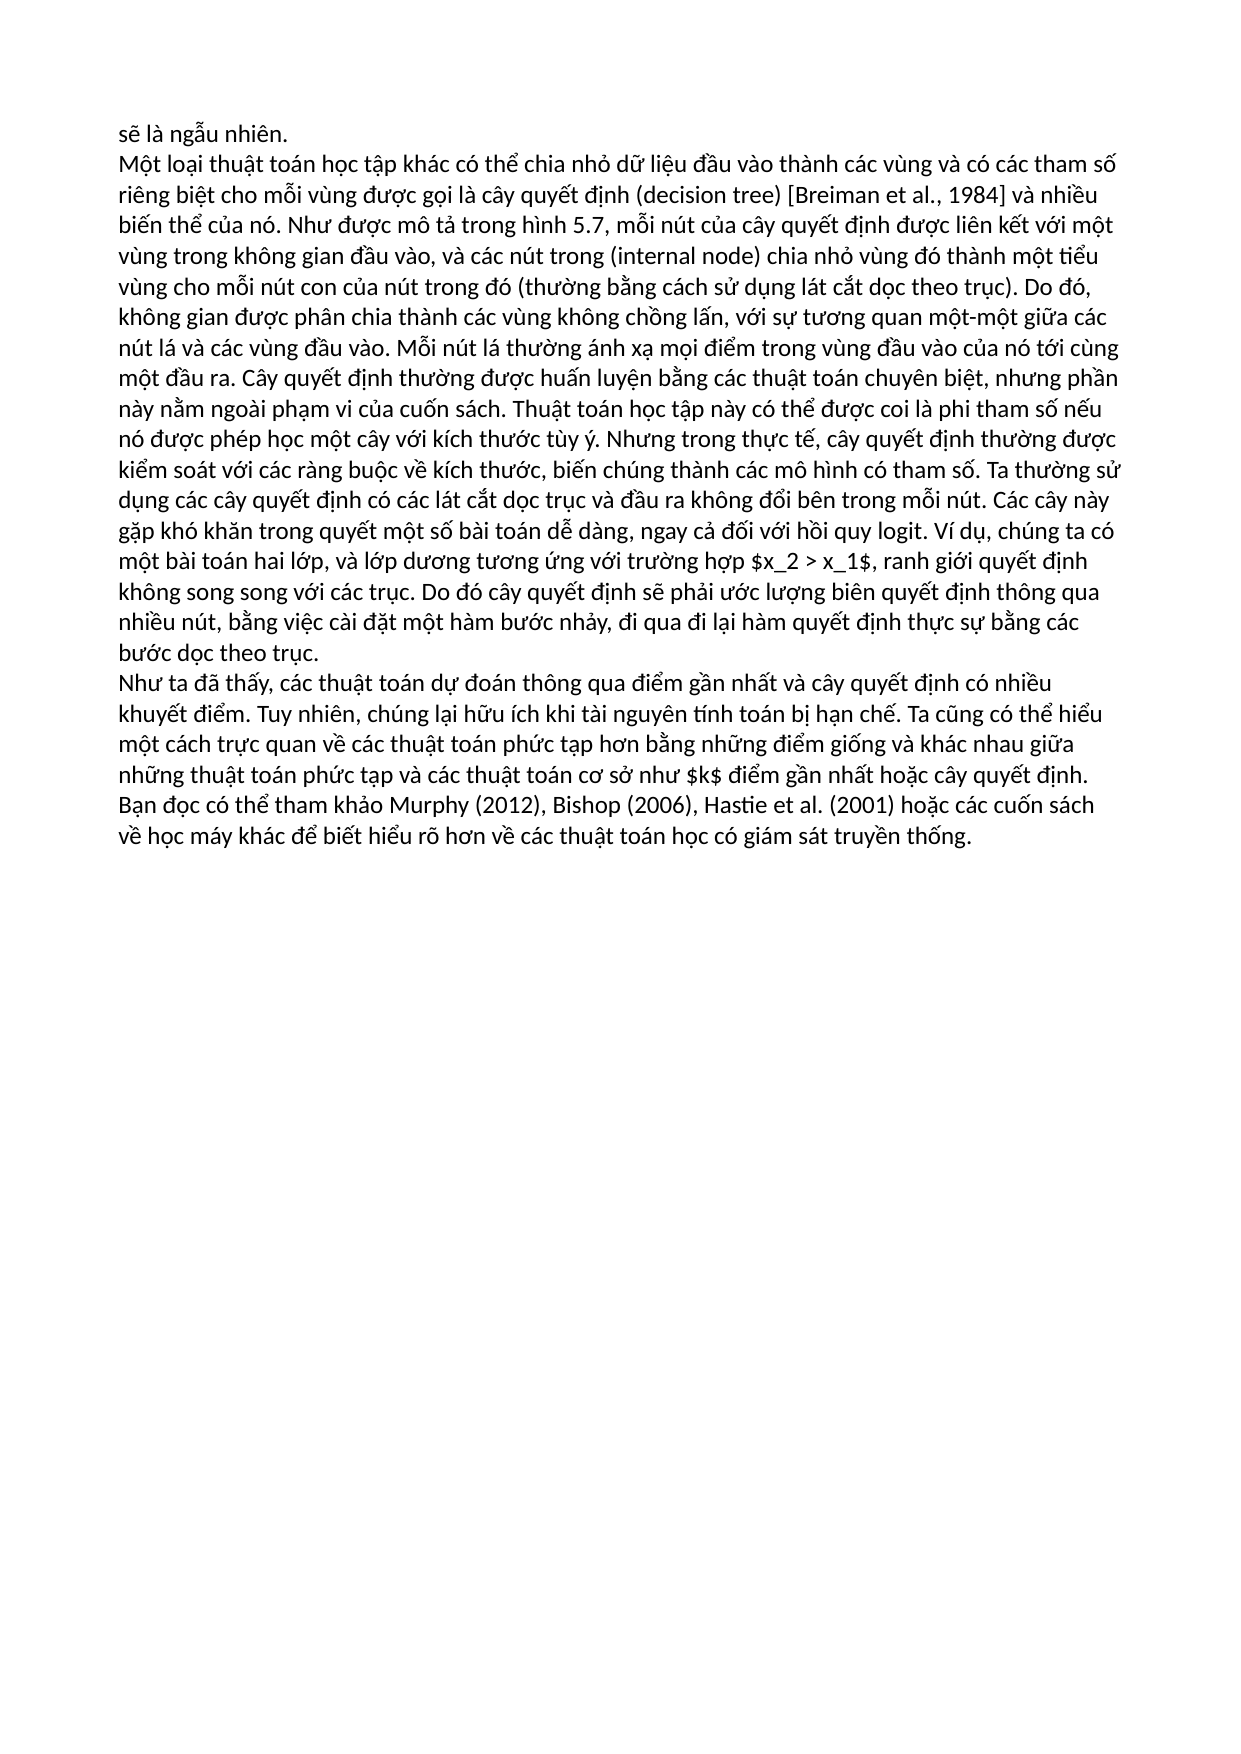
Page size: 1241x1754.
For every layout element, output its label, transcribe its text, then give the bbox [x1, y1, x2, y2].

text Như ta đã thấy, các thuật toán dự đoán thông qua điểm gần nhất và cây quyết định có nhiều khuyết điểm. Tuy nhiên, chúng lại hữu ích khi tài nguyên tính toán bị hạn chế. Ta cũng có thể hiểu một cách trực quan về các thuật toán phức tạp hơn bằng những điểm giống và khác nhau giữa những thuật toán phức tạp và các thuật toán cơ sở như $k$ điểm gần nhất hoặc cây quyết định. [118, 667, 1122, 789]
text Một loại thuật toán học tập khác có thể chia nhỏ dữ liệu đầu vào thành các vùng và có các tham số riêng biệt cho mỗi vùng được gọi là cây quyết định (decision tree) [Breiman et al., 1984] và nhiều biến thể của nó. Như được mô tả trong hình 5.7, mỗi nút của cây quyết định được liên kết với một vùng trong không gian đầu vào, và các nút trong (internal node) chia nhỏ vùng đó thành một tiểu vùng cho mỗi nút con của nút trong đó (thường bằng cách sử dụng lát cắt dọc theo trục). Do đó, không gian được phân chia thành các vùng không chồng lấn, với sự tương quan một-một giữa các nút lá và các vùng đầu vào. Mỗi nút lá thường ánh xạ mọi điểm trong vùng đầu vào của nó tới cùng một đầu ra. Cây quyết định thường được huấn luyện bằng các thuật toán chuyên biệt, nhưng phần này nằm ngoài phạm vi của cuốn sách. Thuật toán học tập này có thể được coi là phi tham số nếu nó được phép học một cây với kích thước tùy ý. Nhưng trong thực tế, cây quyết định thường được kiểm soát với các ràng buộc về kích thước, biến chúng thành các mô hình có tham số. Ta thường sử dụng các cây quyết định có các lát cắt dọc trục và đầu ra không đổi bên trong mỗi nút. Các cây này gặp khó khăn trong quyết một số bài toán dễ dàng, ngay cả đối với hồi quy logit. Ví dụ, chúng ta có một bài toán hai lớp, và lớp dương tương ứng với trường hợp $x_2 > x_1$, ranh giới quyết định không song song với các trục. Do đó cây quyết định sẽ phải ước lượng biên quyết định thông qua nhiều nút, bằng việc cài đặt một hàm bước nhảy, đi qua đi lại hàm quyết định thực sự bằng các bước dọc theo trục. [118, 149, 1122, 667]
text sẽ là ngẫu nhiên. [118, 118, 1122, 149]
text Bạn đọc có thể tham khảo Murphy (2012), Bishop (2006), Hastie et al. (2001) hoặc các cuốn sách về học máy khác để biết hiểu rõ hơn về các thuật toán học có giám sát truyền thống. [118, 789, 1122, 851]
